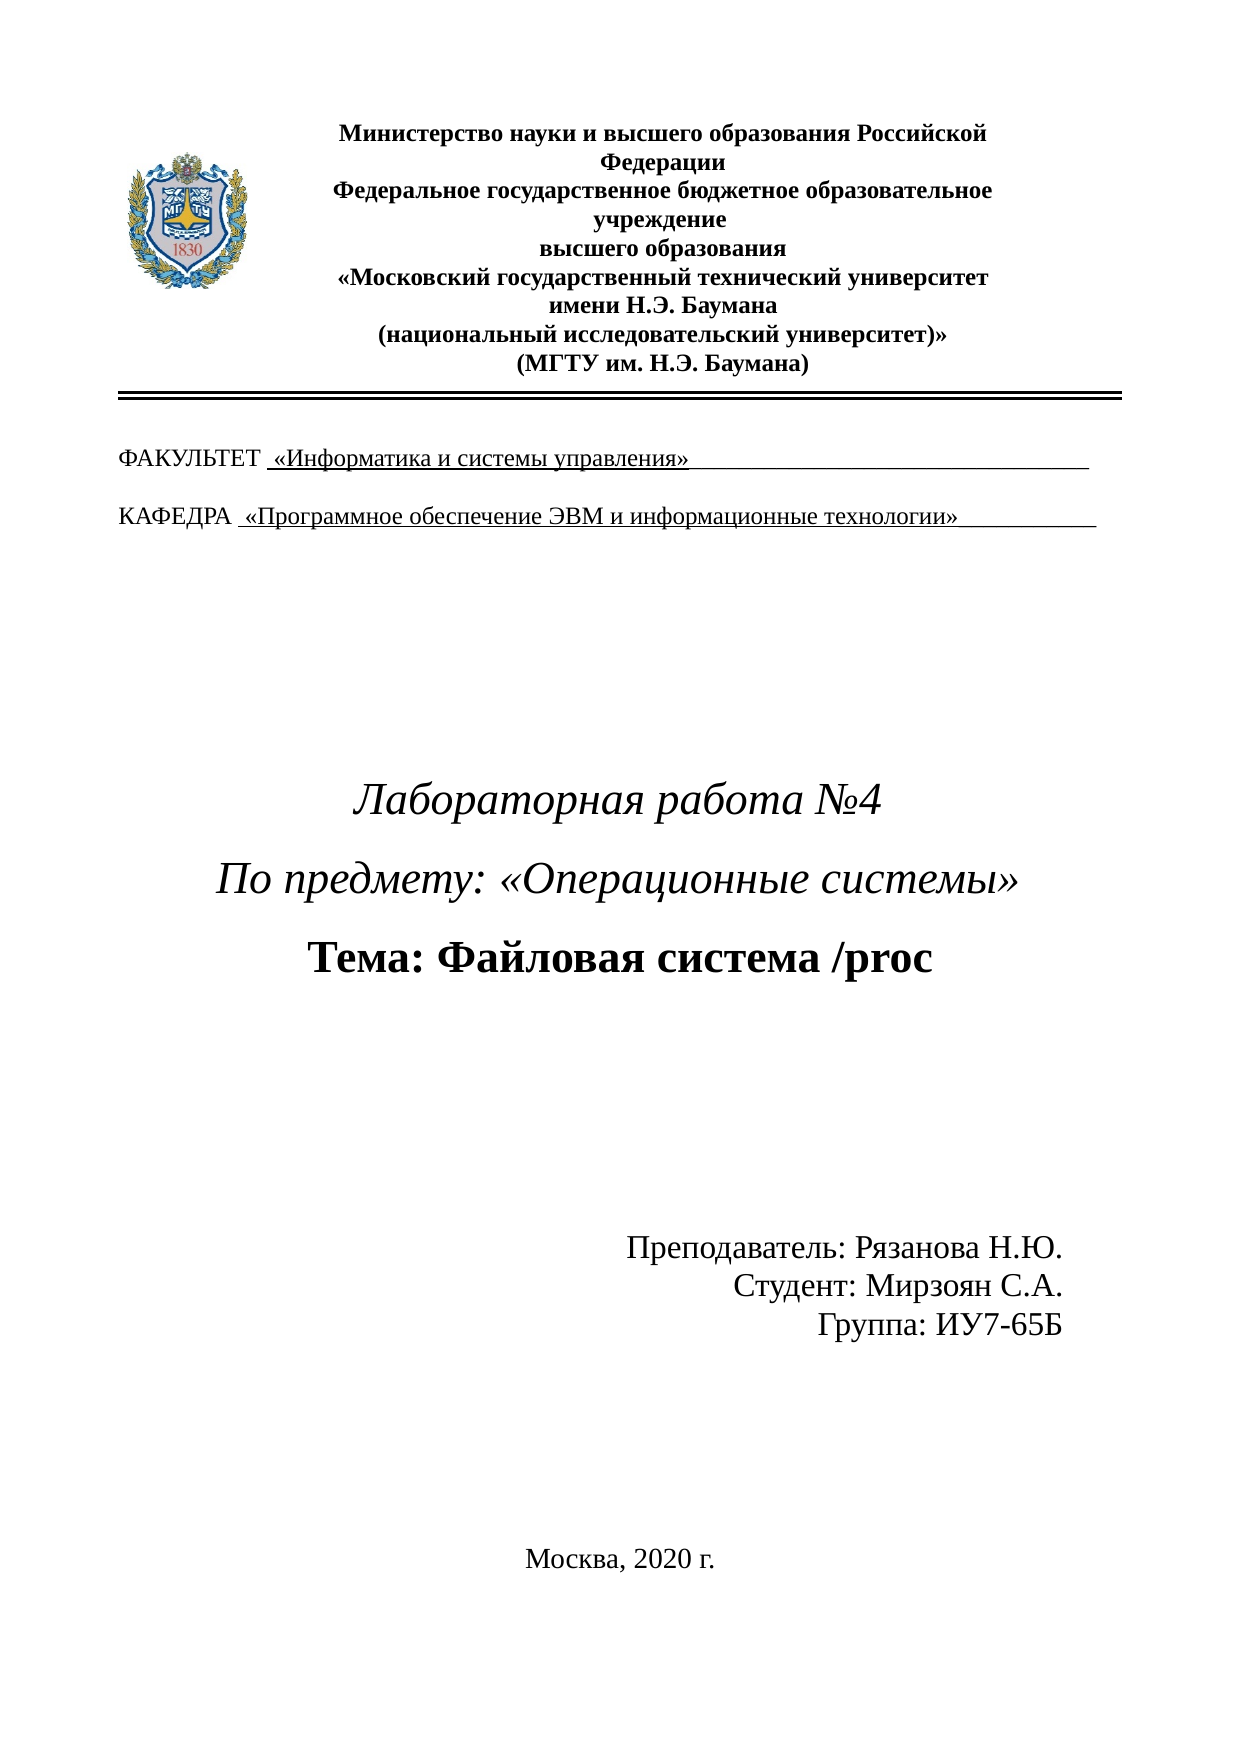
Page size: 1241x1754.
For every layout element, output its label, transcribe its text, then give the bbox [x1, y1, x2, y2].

text Москва, 2020 г. [118, 1541, 1122, 1574]
text Группа: ИУ7-65Б [118, 1304, 1063, 1342]
text Тема: Файловая система /proc [118, 930, 1122, 982]
text По предмету: «Операционные системы» [118, 851, 1122, 903]
text ФАКУЛЬТЕТ «Информатика и системы управления»________________________________ [118, 443, 1122, 472]
table_header [118, 118, 262, 377]
text Студент: Мирзоян С.А. [118, 1265, 1063, 1304]
text КАФЕДРА «Программное обеспечение ЭВМ и информационные технологии»___________ [118, 501, 1122, 530]
text Лабораторная работа №4 [118, 772, 1122, 824]
table_header Министерство науки и высшего образования Российской Федерации Федеральное государственное бюджетное образовательное учреждение высшего образования «Московский государственный технический университет имени Н.Э. Баумана (национальный исследовательский университет)» (МГТУ им. Н.Э. Баумана) [263, 118, 1063, 377]
text Преподаватель: Рязанова Н.Ю. [118, 1227, 1063, 1265]
